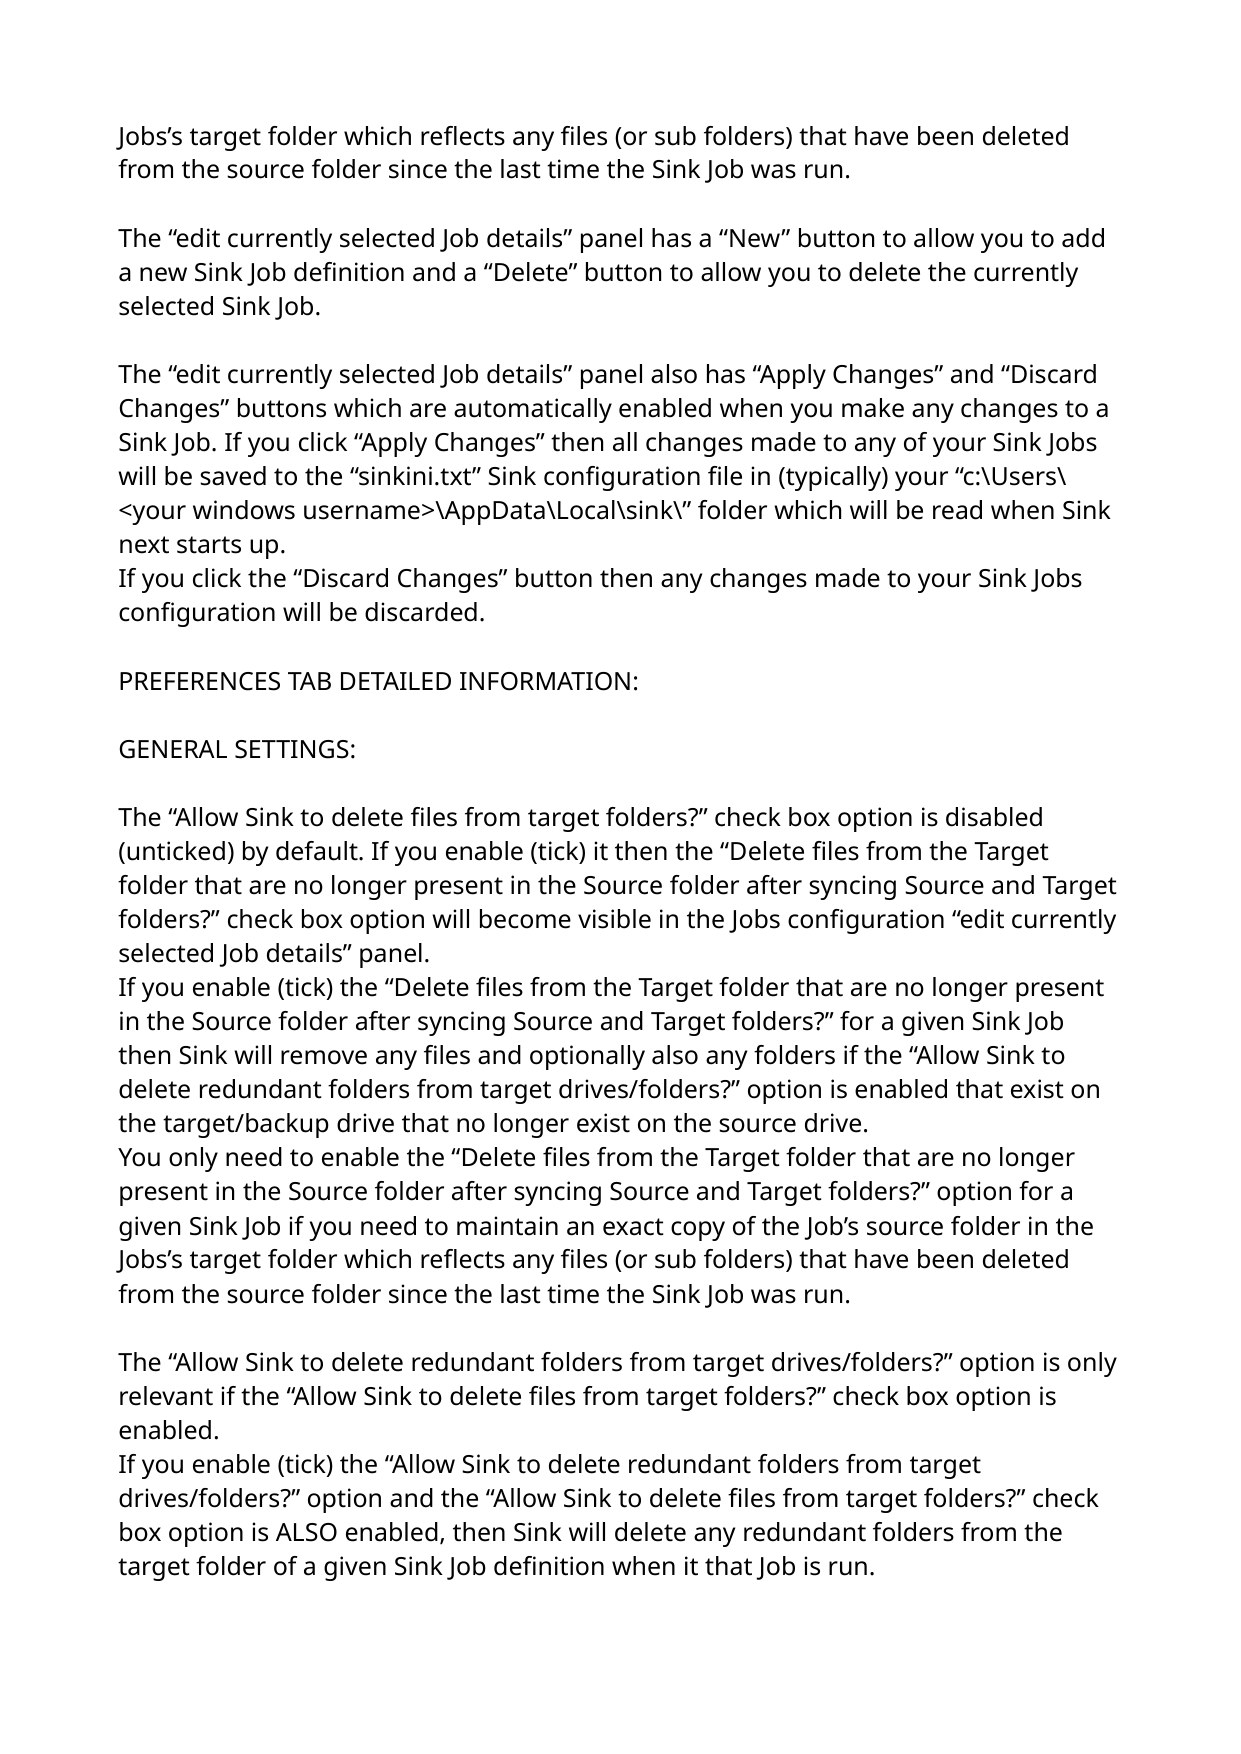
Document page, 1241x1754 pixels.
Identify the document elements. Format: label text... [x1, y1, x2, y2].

text Jobs’s target folder which reflects any files (or sub folders) that have been deleted from the source folder since the last time the Sink Job was run. [118, 118, 1122, 186]
text If you enable (tick) the “Delete files from the Target folder that are no longer present in the Source folder after syncing Source and Target folders?” for a given Sink Job then Sink will remove any files and optionally also any folders if the “Allow Sink to delete redundant folders from target drives/folders?” option is enabled that exist on the target/backup drive that no longer exist on the source drive. [118, 970, 1122, 1140]
text If you click the “Discard Changes” button then any changes made to your Sink Jobs configuration will be discarded. [118, 561, 1122, 629]
text The “edit currently selected Job details” panel also has “Apply Changes” and “Discard Changes” buttons which are automatically enabled when you make any changes to a Sink Job. If you click “Apply Changes” then all changes made to any of your Sink Jobs will be saved to the “sinkini.txt” Sink configuration file in (typically) your “c:\Users\<your windows username>\AppData\Local\sink\” folder which will be read when Sink next starts up. [118, 357, 1122, 561]
text The “Allow Sink to delete files from target folders?” check box option is disabled (unticked) by default. If you enable (tick) it then the “Delete files from the Target folder that are no longer present in the Source folder after syncing Source and Target folders?” check box option will become visible in the Jobs configuration “edit currently selected Job details” panel. [118, 799, 1122, 970]
text The “edit currently selected Job details” panel has a “New” button to allow you to add a new Sink Job definition and a “Delete” button to allow you to delete the currently selected Sink Job. [118, 220, 1122, 322]
text PREFERENCES TAB DETAILED INFORMATION: [118, 663, 1122, 697]
text If you enable (tick) the “Allow Sink to delete redundant folders from target drives/folders?” option and the “Allow Sink to delete files from target folders?” check box option is ALSO enabled, then Sink will delete any redundant folders from the target folder of a given Sink Job definition when it that Job is run. [118, 1447, 1122, 1583]
text You only need to enable the “Delete files from the Target folder that are no longer present in the Source folder after syncing Source and Target folders?” option for a given Sink Job if you need to maintain an exact copy of the Job’s source folder in the Jobs’s target folder which reflects any files (or sub folders) that have been deleted from the source folder since the last time the Sink Job was run. [118, 1140, 1122, 1310]
text GENERAL SETTINGS: [118, 731, 1122, 765]
text The “Allow Sink to delete redundant folders from target drives/folders?” option is only relevant if the “Allow Sink to delete files from target folders?” check box option is enabled. [118, 1344, 1122, 1447]
